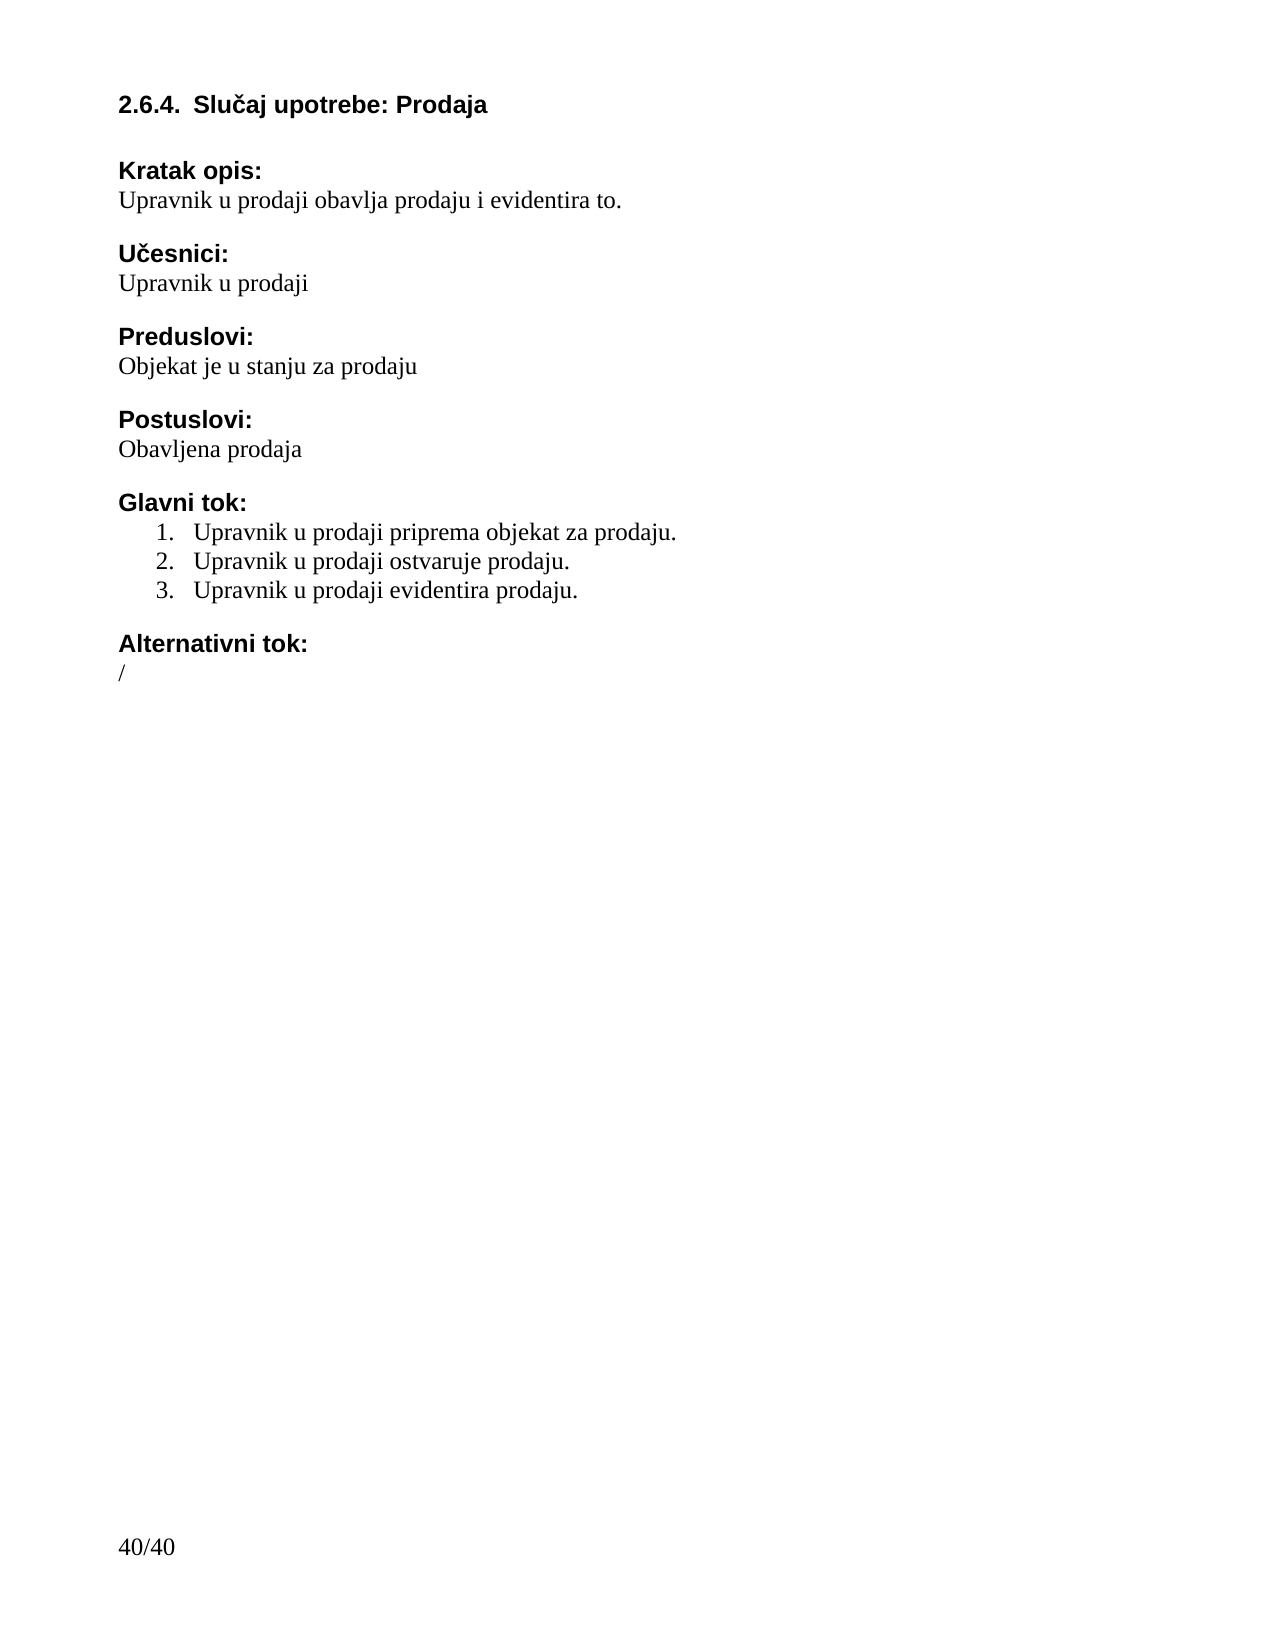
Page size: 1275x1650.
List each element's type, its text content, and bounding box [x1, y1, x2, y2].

text Upravnik u prodaji obavlja prodaju i evidentira to. [118, 185, 1157, 214]
list Upravnik u prodaji evidentira prodaju. [156, 575, 1157, 603]
subtitle Postuslovi: [118, 405, 1157, 434]
text Obavljena prodaja [118, 434, 1157, 463]
subtitle Glavni tok: [118, 488, 1157, 517]
text / [118, 658, 1157, 686]
text Upravnik u prodaji [118, 268, 1157, 297]
subtitle Preduslovi: [118, 322, 1157, 351]
subtitle Slučaj upotrebe: Prodaja [118, 89, 1157, 118]
list Upravnik u prodaji priprema objekat za prodaju. [156, 517, 1157, 546]
subtitle Kratak opis: [118, 156, 1157, 185]
subtitle Učesnici: [118, 239, 1157, 268]
list Upravnik u prodaji ostvaruje prodaju. [156, 546, 1157, 575]
subtitle Alternativni tok: [118, 629, 1157, 658]
text Objekat je u stanju za prodaju [118, 351, 1157, 380]
